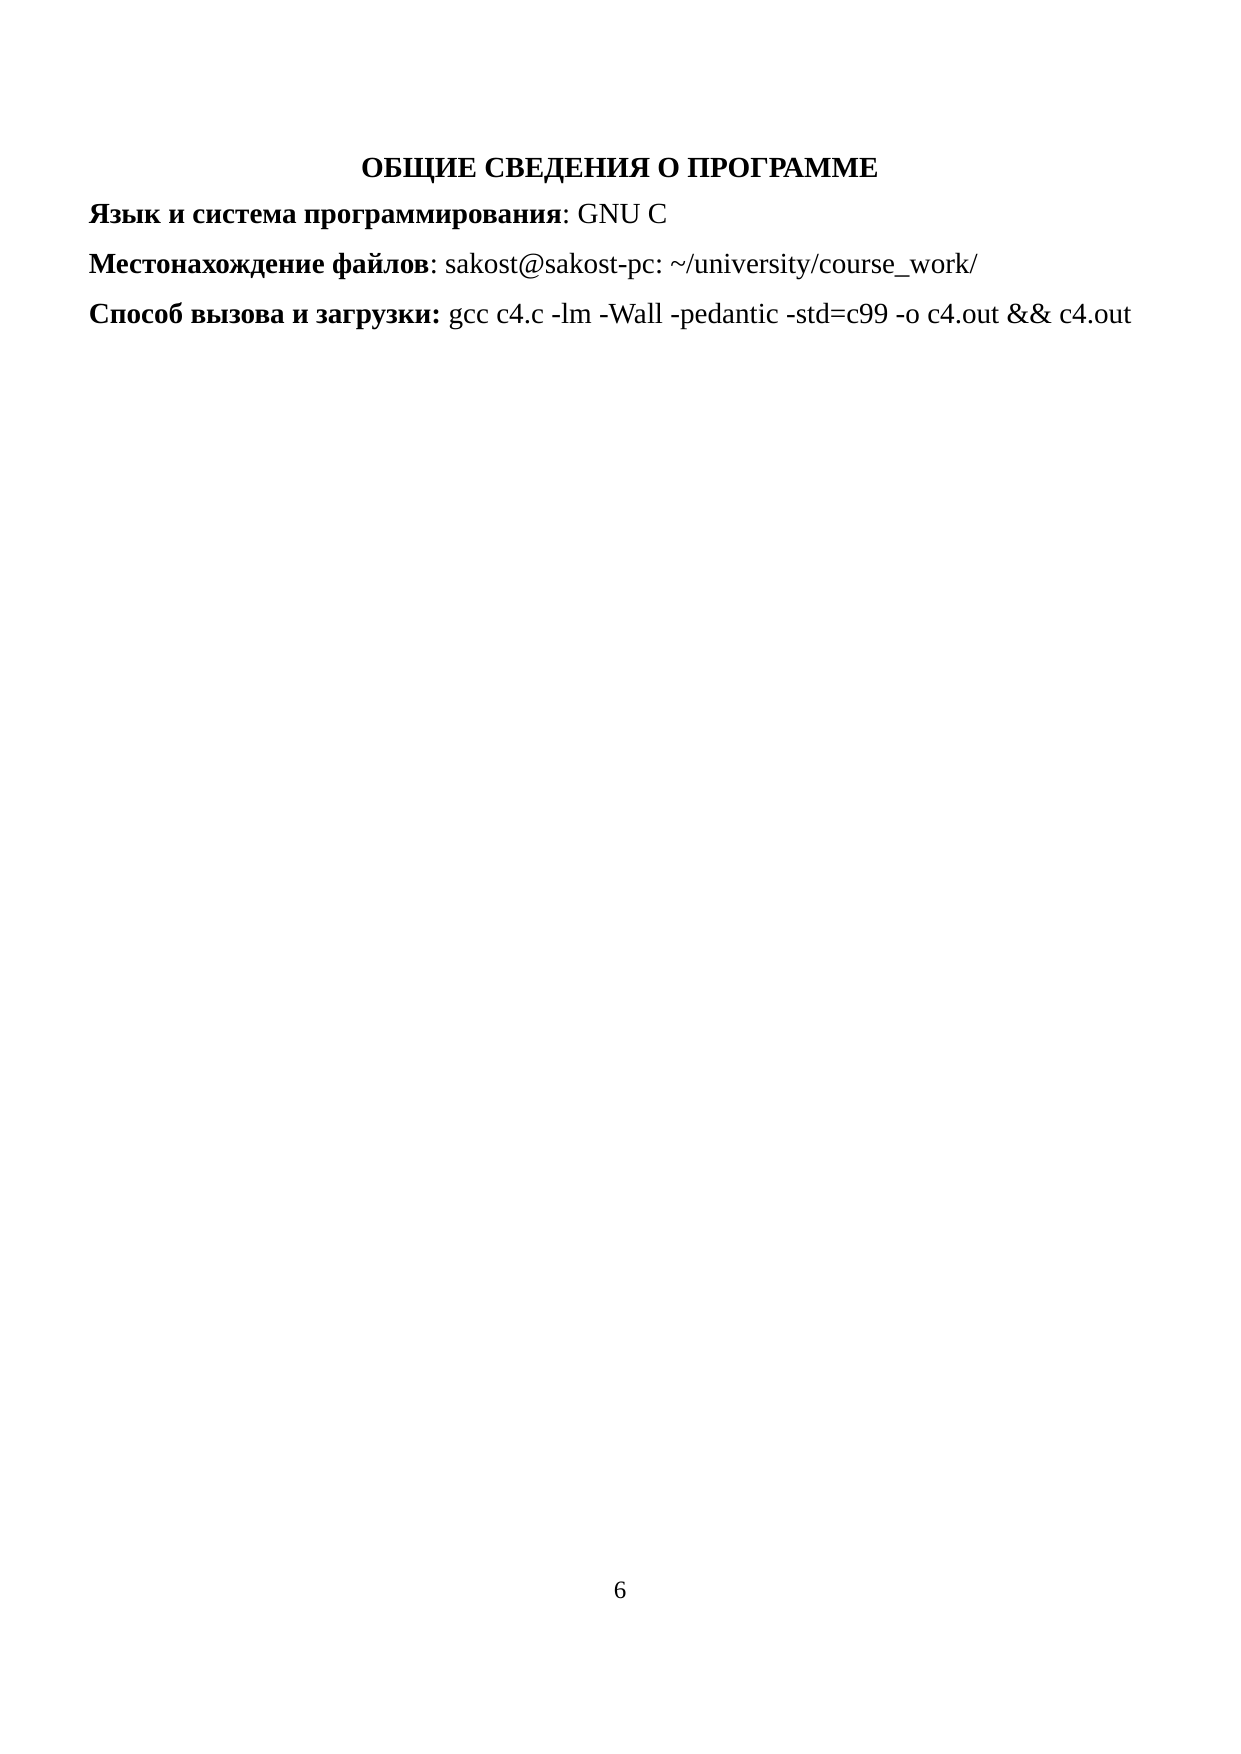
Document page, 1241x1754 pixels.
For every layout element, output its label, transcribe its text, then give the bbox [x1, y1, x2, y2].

subtitle Общие сведения о программе [88, 150, 1151, 183]
text Язык и система программирования: GNU C [88, 196, 1151, 229]
text Способ вызова и загрузки: gcc c4.c -lm -Wall -pedantic -std=c99 -o c4.out && c4.out [88, 297, 1151, 330]
text Местонахождение файлов: sakost@sakost-pc: ~/university/course_work/ [88, 246, 1151, 280]
